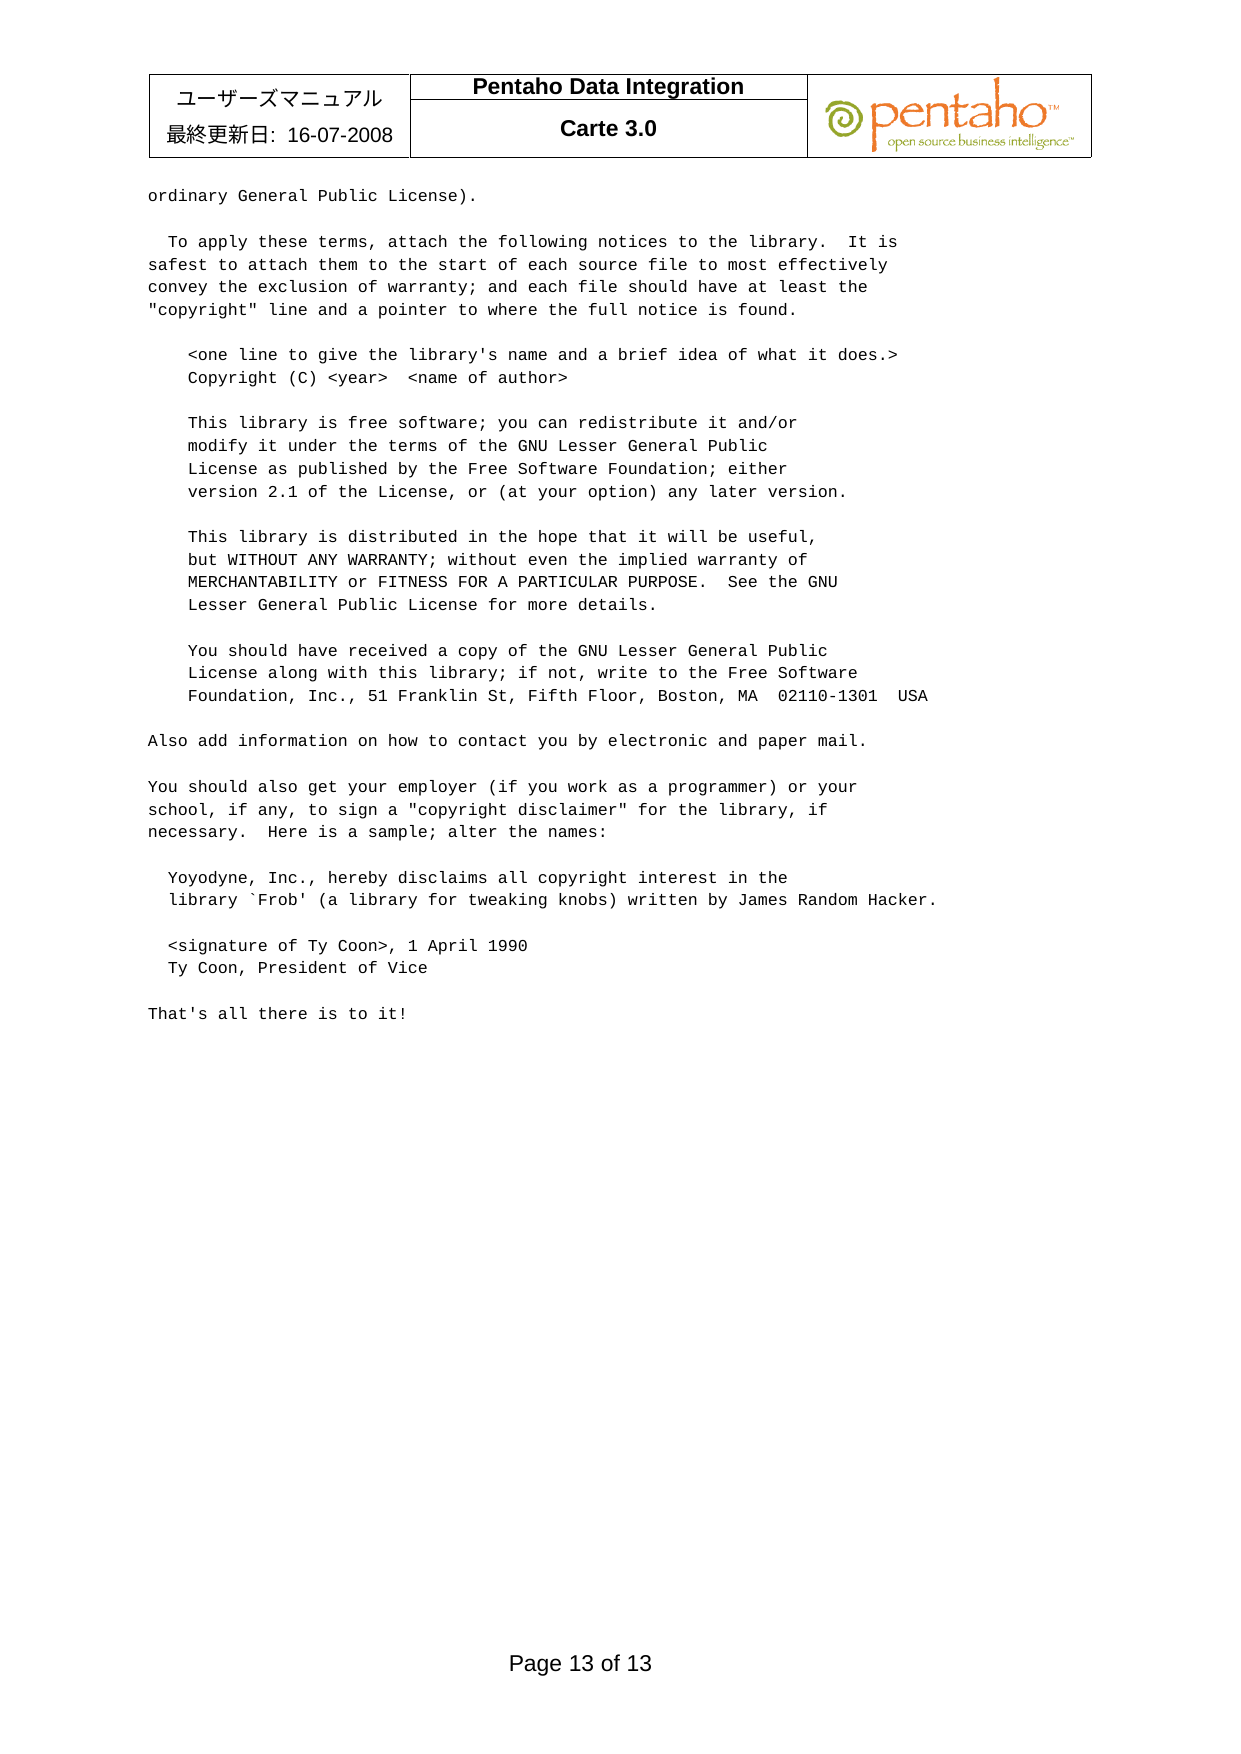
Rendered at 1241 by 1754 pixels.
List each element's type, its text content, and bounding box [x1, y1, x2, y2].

text ordinary General Public License). To apply these terms, attach the following notices to the library. It is safest to attach them to the start of each source file to most effectively convey the exclusion of warranty; and each file should have at least the "copyright" line and a pointer to where the full notice is found. <one line to give the library's name and a brief idea of what it does.> Copyright (C) <year> <name of author> This library is free software; you can redistribute it and/or modify it under the terms of the GNU Lesser General Public License as published by the Free Software Foundation; either version 2.1 of the License, or (at your option) any later version. This library is distributed in the hope that it will be useful, but WITHOUT ANY WARRANTY; without even the implied warranty of MERCHANTABILITY or FITNESS FOR A PARTICULAR PURPOSE. See the GNU Lesser General Public License for more details. You should have received a copy of the GNU Lesser General Public License along with this library; if not, write to the Free Software Foundation, Inc., 51 Franklin St, Fifth Floor, Boston, MA 02110-1301 USA Also add information on how to contact you by electronic and paper mail. You should also get your employer (if you work as a programmer) or your school, if any, to sign a "copyright disclaimer" for the library, if necessary. Here is a sample; alter the names: Yoyodyne, Inc., hereby disclaims all copyright interest in the library `Frob' (a library for tweaking knobs) written by James Random Hacker. <signature of Ty Coon>, 1 April 1990 Ty Coon, President of Vice That's all there is to it! [148, 188, 1092, 1116]
